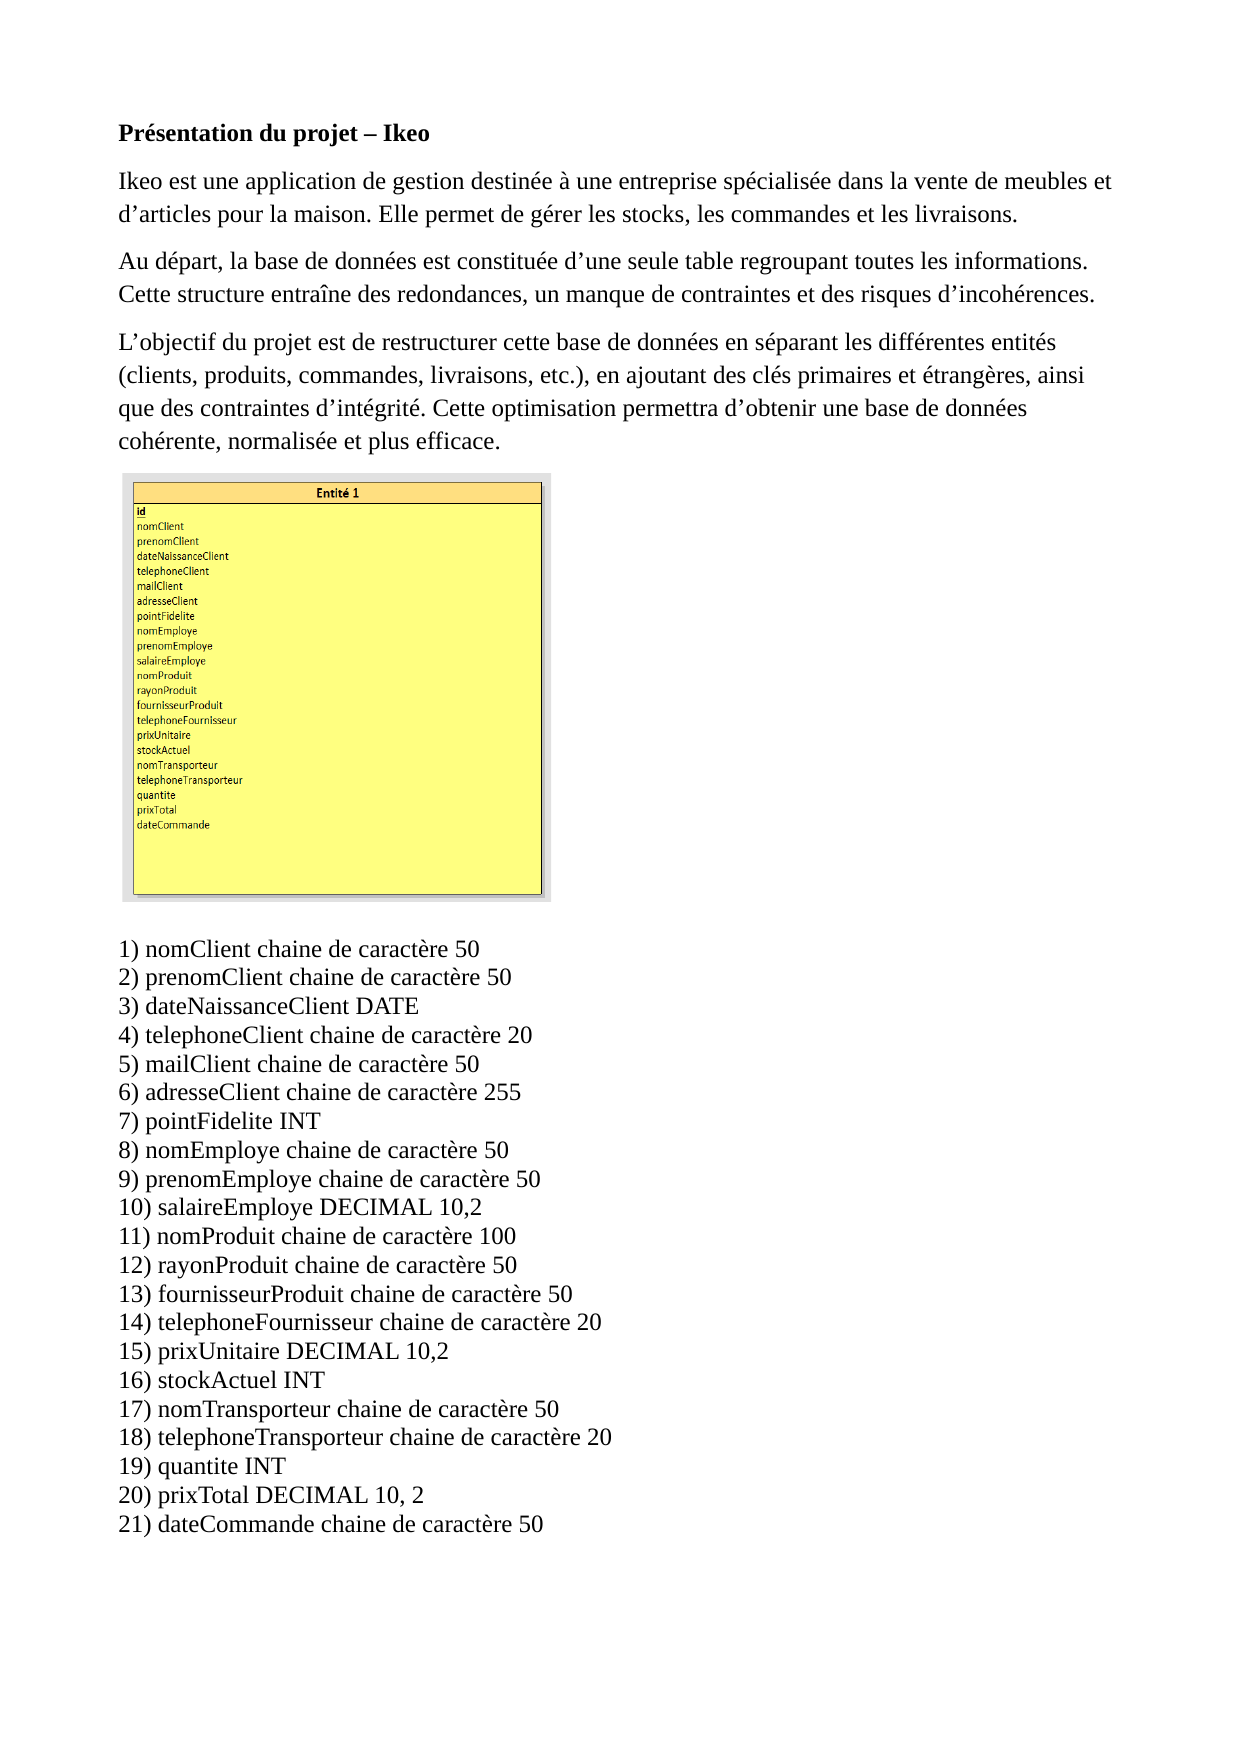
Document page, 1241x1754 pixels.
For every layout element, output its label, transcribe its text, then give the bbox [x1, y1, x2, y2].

text 15) prixUnitaire DECIMAL 10,2 [118, 1336, 1122, 1365]
text 19) quantite INT [118, 1451, 1122, 1480]
text 16) stockActuel INT [118, 1365, 1122, 1394]
text 20) prixTotal DECIMAL 10, 2 [118, 1480, 1122, 1509]
text Au départ, la base de données est constituée d’une seule table regroupant toutes les informations. Cette structure entraîne des redondances, un manque de contraintes et des risques d’incohérences. [118, 246, 1122, 308]
text 5) mailClient chaine de caractère 50 [118, 1049, 1122, 1077]
text 9) prenomEmploye chaine de caractère 50 [118, 1164, 1122, 1192]
text L’objectif du projet est de restructurer cette base de données en séparant les différentes entités (clients, produits, commandes, livraisons, etc.), en ajoutant des clés primaires et étrangères, ainsi que des contraintes d’intégrité. Cette optimisation permettra d’obtenir une base de données cohérente, normalisée et plus efficace. [118, 327, 1122, 455]
text 21) dateCommande chaine de caractère 50 [118, 1509, 1122, 1537]
text 7) pointFidelite INT [118, 1106, 1122, 1135]
text 14) telephoneFournisseur chaine de caractère 20 [118, 1307, 1122, 1336]
text 3) dateNaissanceClient DATE [118, 991, 1122, 1020]
text Présentation du projet – Ikeo [118, 118, 1122, 147]
text 1) nomClient chaine de caractère 50 [118, 934, 1122, 962]
text 13) fournisseurProduit chaine de caractère 50 [118, 1279, 1122, 1307]
text Ikeo est une application de gestion destinée à une entreprise spécialisée dans la vente de meubles et d’articles pour la maison. Elle permet de gérer les stocks, les commandes et les livraisons. [118, 166, 1122, 227]
text 6) adresseClient chaine de caractère 255 [118, 1077, 1122, 1106]
text 17) nomTransporteur chaine de caractère 50 [118, 1394, 1122, 1422]
picture [122, 473, 552, 902]
text 4) telephoneClient chaine de caractère 20 [118, 1020, 1122, 1049]
text 8) nomEmploye chaine de caractère 50 [118, 1135, 1122, 1164]
text 11) nomProduit chaine de caractère 100 [118, 1221, 1122, 1250]
text 18) telephoneTransporteur chaine de caractère 20 [118, 1422, 1122, 1451]
text 10) salaireEmploye DECIMAL 10,2 [118, 1192, 1122, 1221]
text 2) prenomClient chaine de caractère 50 [118, 962, 1122, 991]
text 12) rayonProduit chaine de caractère 50 [118, 1250, 1122, 1279]
